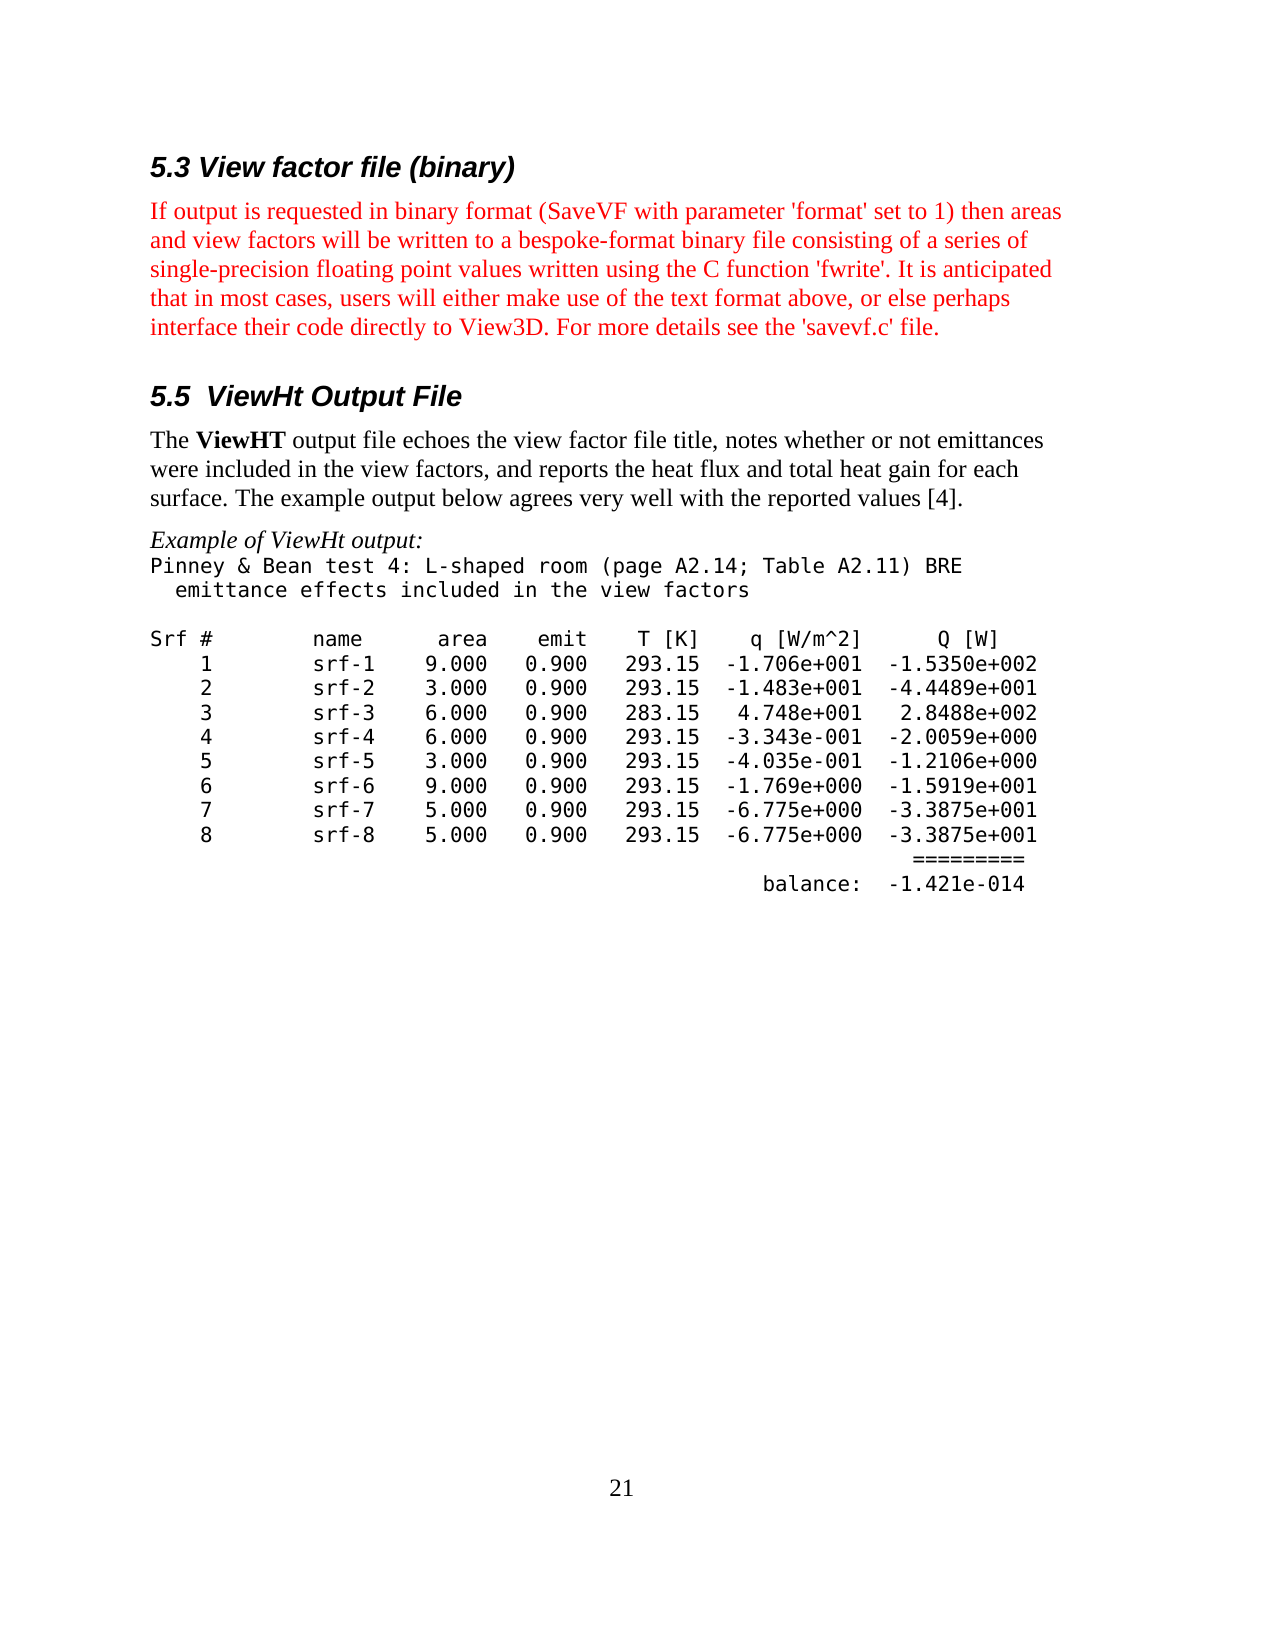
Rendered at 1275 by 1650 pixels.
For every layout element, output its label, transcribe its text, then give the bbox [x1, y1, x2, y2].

subtitle 5.3 View factor file (binary) [150, 150, 1095, 183]
text emittance effects included in the view factors [150, 578, 1095, 603]
text Srf # name area emit T [K] q [W/m^2] Q [W] [150, 627, 1095, 652]
text 5 srf‑5 3.000 0.900 293.15 ‑4.035e‑001 ‑1.2106e+000 [150, 749, 1095, 774]
text 1 srf‑1 9.000 0.900 293.15 ‑1.706e+001 ‑1.5350e+002 [150, 652, 1095, 676]
subtitle 5.5 ViewHt Output File [150, 379, 1095, 412]
text The ViewHT output file echoes the view factor file title, notes whether or not emittances were included in the view factors, and reports the heat flux and total heat gain for each surface. The example output below agrees very well with the reported values [4]. [150, 425, 1095, 512]
text 3 srf‑3 6.000 0.900 283.15 4.748e+001 2.8488e+002 [150, 701, 1095, 725]
text ========= [150, 847, 1095, 872]
text Example of ViewHt output: [150, 524, 1095, 554]
text 4 srf‑4 6.000 0.900 293.15 ‑3.343e‑001 ‑2.0059e+000 [150, 725, 1095, 749]
text balance: ‑1.421e‑014 [150, 872, 1095, 896]
text 7 srf‑7 5.000 0.900 293.15 ‑6.775e+000 ‑3.3875e+001 [150, 798, 1095, 823]
text 2 srf‑2 3.000 0.900 293.15 ‑1.483e+001 ‑4.4489e+001 [150, 676, 1095, 701]
text 8 srf‑8 5.000 0.900 293.15 ‑6.775e+000 ‑3.3875e+001 [150, 823, 1095, 847]
text Pinney & Bean test 4: L‑shaped room (page A2.14; Table A2.11) BRE [150, 554, 1095, 578]
text 6 srf‑6 9.000 0.900 293.15 ‑1.769e+000 ‑1.5919e+001 [150, 774, 1095, 798]
text If output is requested in binary format (SaveVF with parameter 'format' set to 1) then areas and view factors will be written to a bespoke-format binary file consisting of a series of single-precision floating point values written using the C function 'fwrite'. It is anticipated that in most cases, users will either make use of the text format above, or else perhaps interface their code directly to View3D. For more details see the 'savevf.c' file. [150, 196, 1095, 341]
